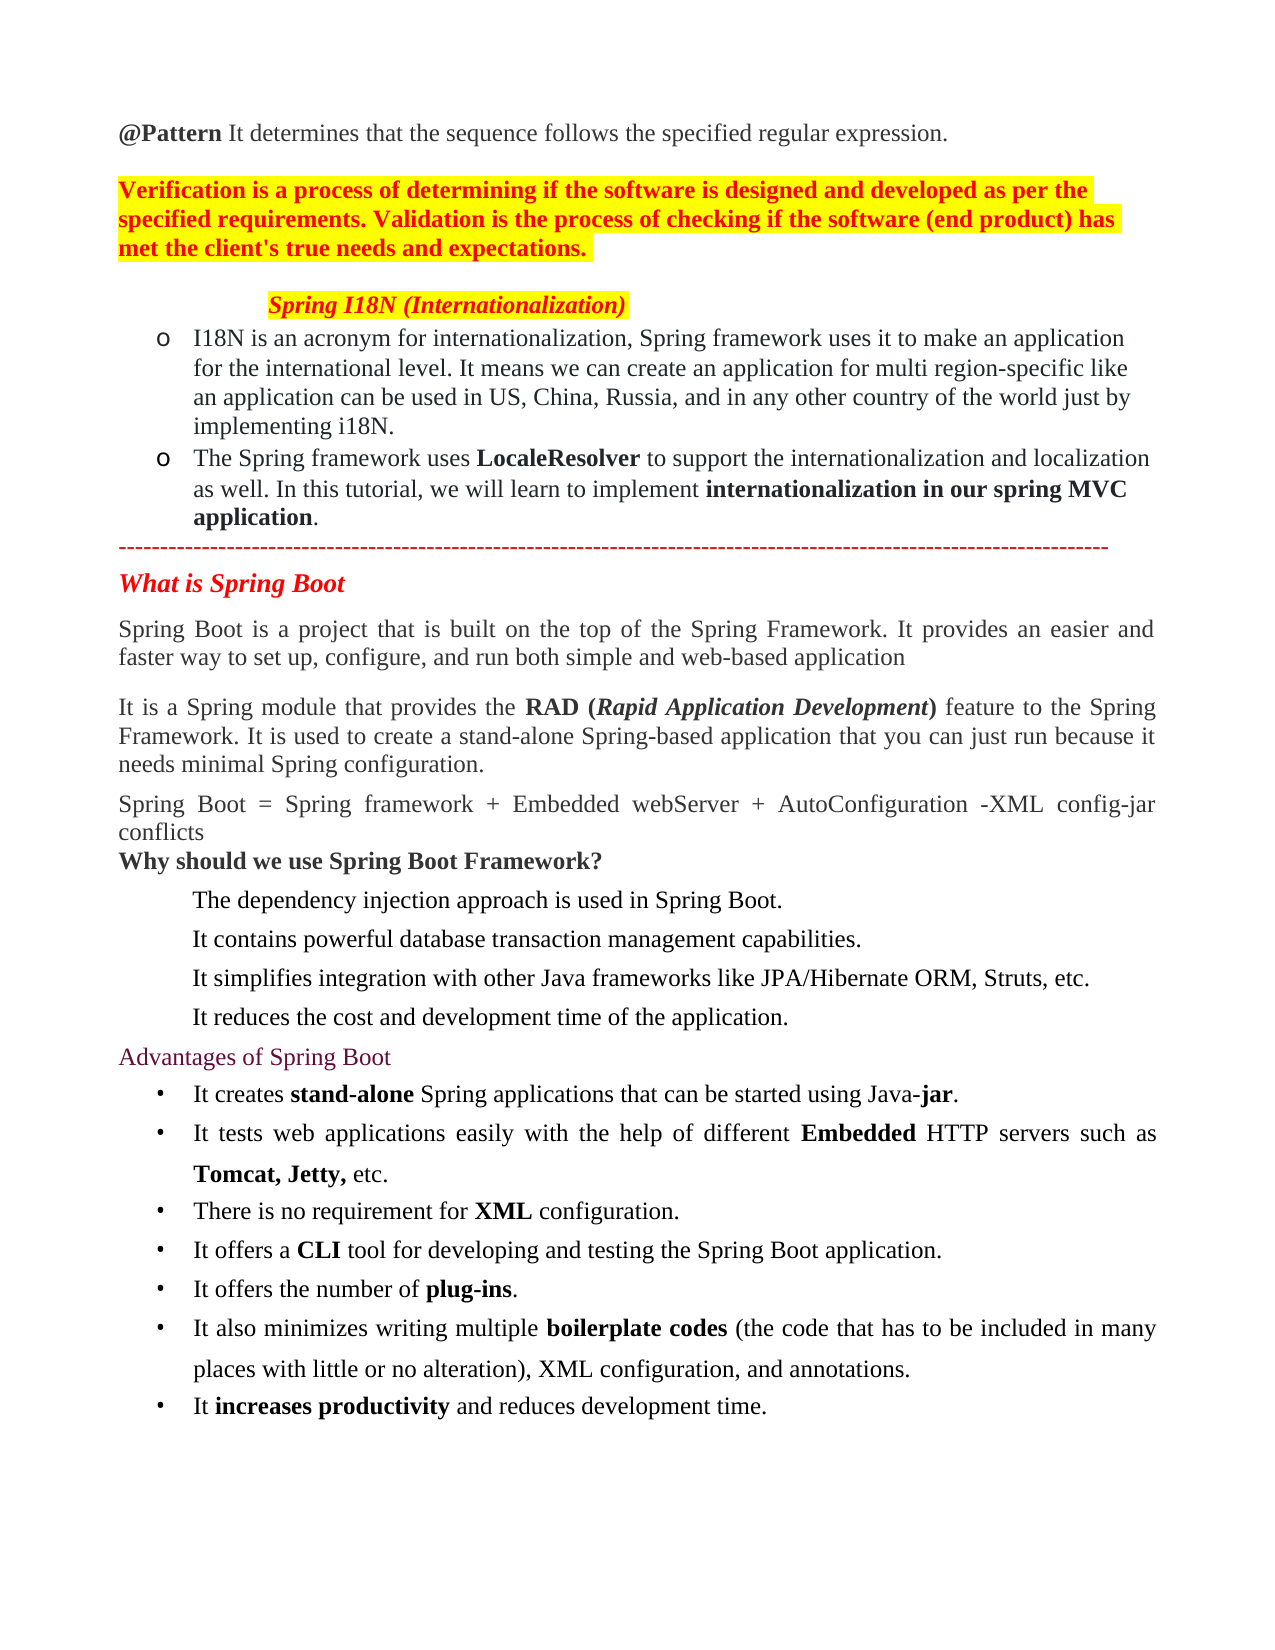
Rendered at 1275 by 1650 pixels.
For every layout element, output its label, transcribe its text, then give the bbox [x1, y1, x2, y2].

list There is no requirement for XML configuration. [156, 1187, 1157, 1227]
text @Pattern It determines that the sequence follows the specified regular expression. [118, 118, 1157, 147]
text It reduces the cost and development time of the application. [192, 992, 1157, 1031]
text Why should we use Spring Boot Framework? [118, 846, 1157, 875]
list It offers the number of plug-ins. [156, 1266, 1157, 1305]
text Spring Boot is a project that is built on the top of the Spring Framework. It provides an easier and faster way to set up, configure, and run both simple and web-based application [118, 614, 1157, 671]
list It offers a CLI tool for developing and testing the Spring Boot application. [156, 1227, 1157, 1266]
text Spring Boot = Spring framework + Embedded webServer + AutoConfiguration -XML config-jar conflicts [118, 789, 1157, 846]
text It is a Spring module that provides the RAD (Rapid Application Development) feature to the Spring Framework. It is used to create a stand-alone Spring-based application that you can just run because it needs minimal Spring configuration. [118, 692, 1157, 778]
list The Spring framework uses LocaleResolver to support the internationalization and localization as well. In this tutorial, we will learn to implement internationalization in our spring MVC application. [156, 440, 1157, 531]
text It simplifies integration with other Java frameworks like JPA/Hibernate ORM, Struts, etc. [192, 953, 1157, 992]
list It increases productivity and reduces development time. [156, 1383, 1157, 1422]
list It creates stand-alone Spring applications that can be started using Java-jar. [156, 1070, 1157, 1109]
list ----------------------------------------------------------------------------------------------------------------------- [118, 531, 1157, 560]
subtitle What is Spring Boot [118, 565, 1157, 598]
list Spring I18N (Internationalization) [268, 291, 1157, 319]
text Verification is a process of determining if the software is designed and developed as per the specified requirements. Validation is the process of checking if the software (end product) has met the client's true needs and expectations. [118, 176, 1157, 262]
text The dependency injection approach is used in Spring Boot. [192, 875, 1157, 914]
subtitle Advantages of Spring Boot [118, 1031, 1157, 1070]
list It also minimizes writing multiple boilerplate codes (the code that has to be included in many places with little or no alteration), XML configuration, and annotations. [156, 1305, 1157, 1383]
text It contains powerful database transaction management capabilities. [192, 914, 1157, 953]
list I18N is an acronym for internationalization, Spring framework uses it to make an application for the international level. It means we can create an application for multi region-specific like an application can be used in US, China, Russia, and in any other country of the world just by implementing i18N. [156, 319, 1157, 440]
list It tests web applications easily with the help of different Embedded HTTP servers such as Tomcat, Jetty, etc. [156, 1109, 1157, 1187]
